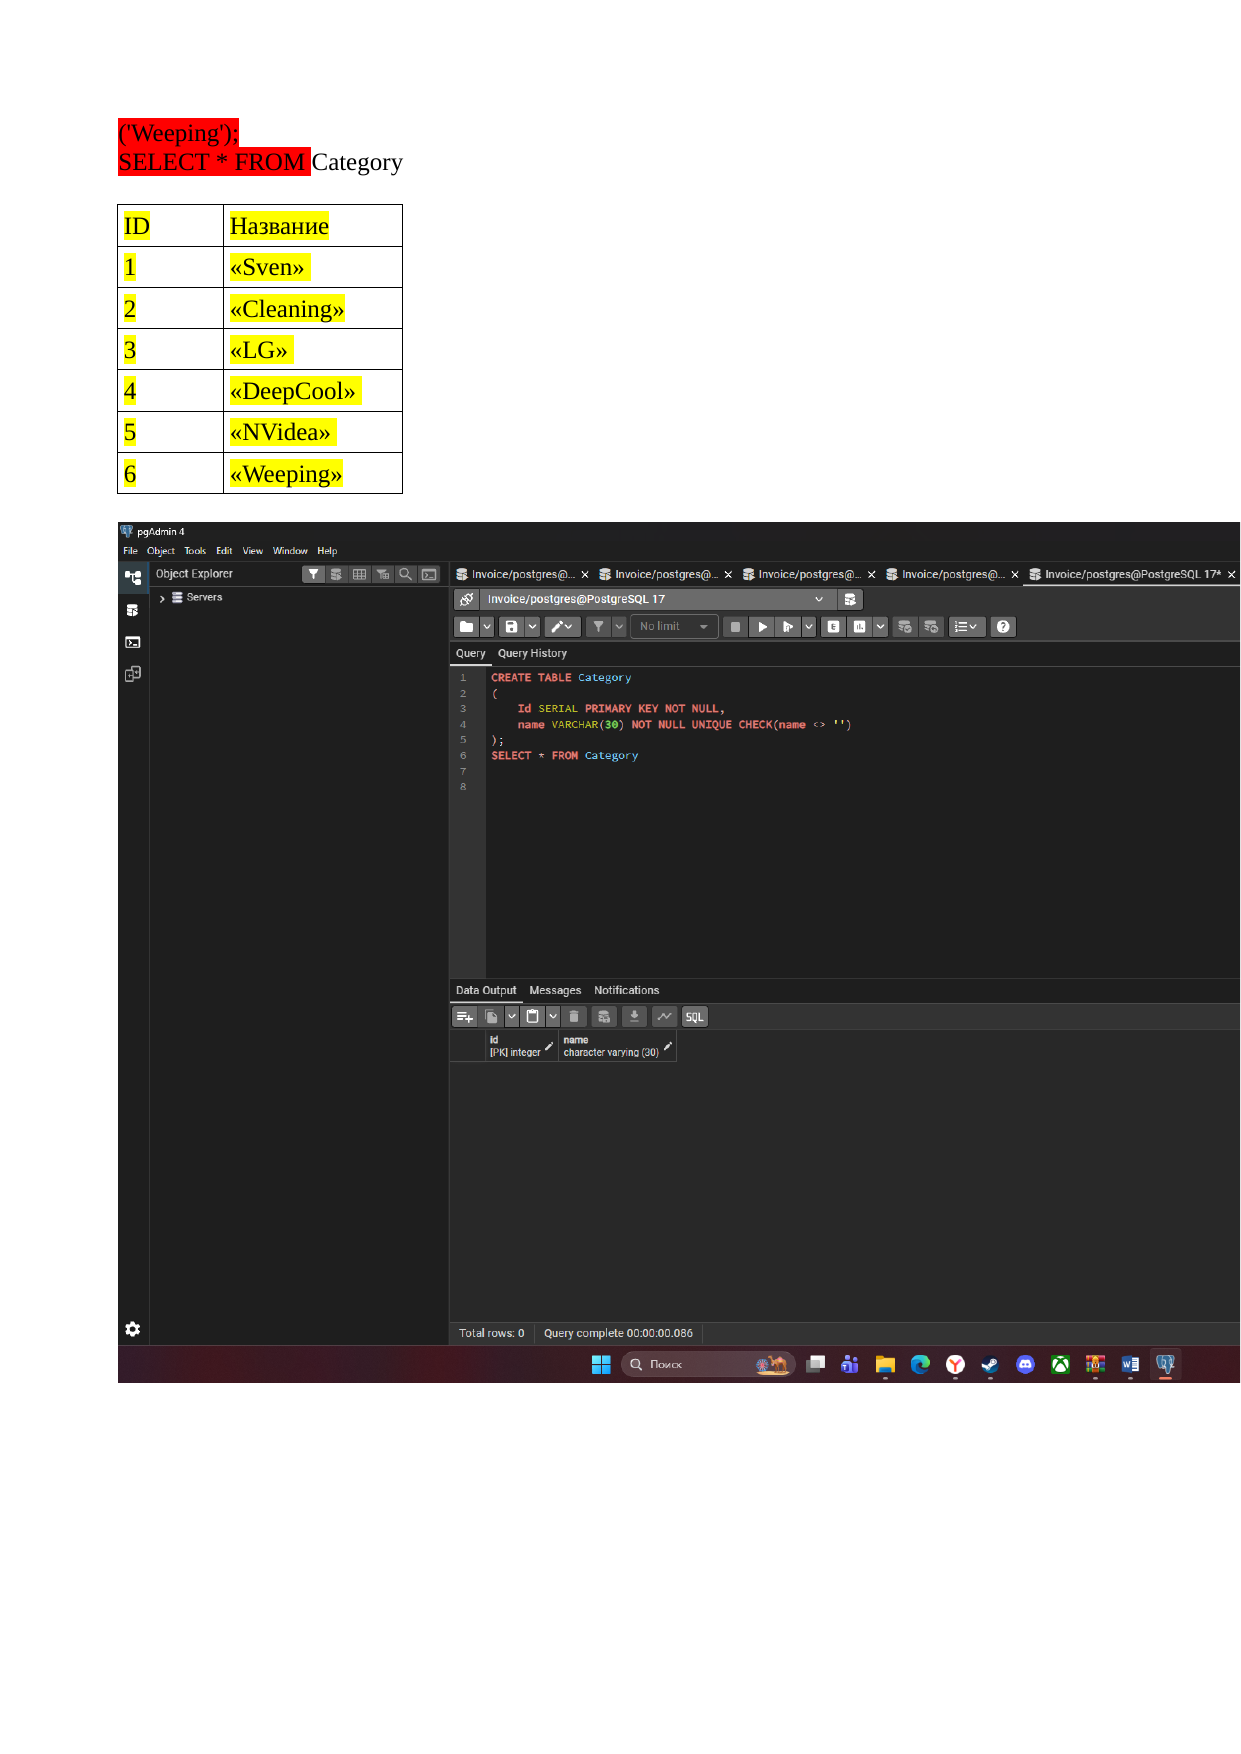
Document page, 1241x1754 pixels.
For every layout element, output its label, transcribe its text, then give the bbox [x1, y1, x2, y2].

table_cell 5 [118, 412, 223, 452]
text SELECT * FROM Category [118, 147, 1122, 176]
table_cell 6 [118, 453, 223, 493]
table_cell «Weeping» [224, 453, 402, 493]
table_cell «NVidea» [224, 412, 402, 452]
table_header ID [118, 205, 223, 246]
table_cell «Sven» [224, 247, 402, 287]
table_cell 1 [118, 247, 223, 287]
table_cell «LG» [224, 329, 402, 369]
table_cell «DeepCool» [224, 370, 402, 411]
text ('Weeping'); [118, 118, 1122, 147]
table_cell 4 [118, 370, 223, 411]
table_cell 2 [118, 288, 223, 328]
table_header Название [224, 205, 402, 246]
table_cell «Cleaning» [224, 288, 402, 328]
table_cell 3 [118, 329, 223, 369]
